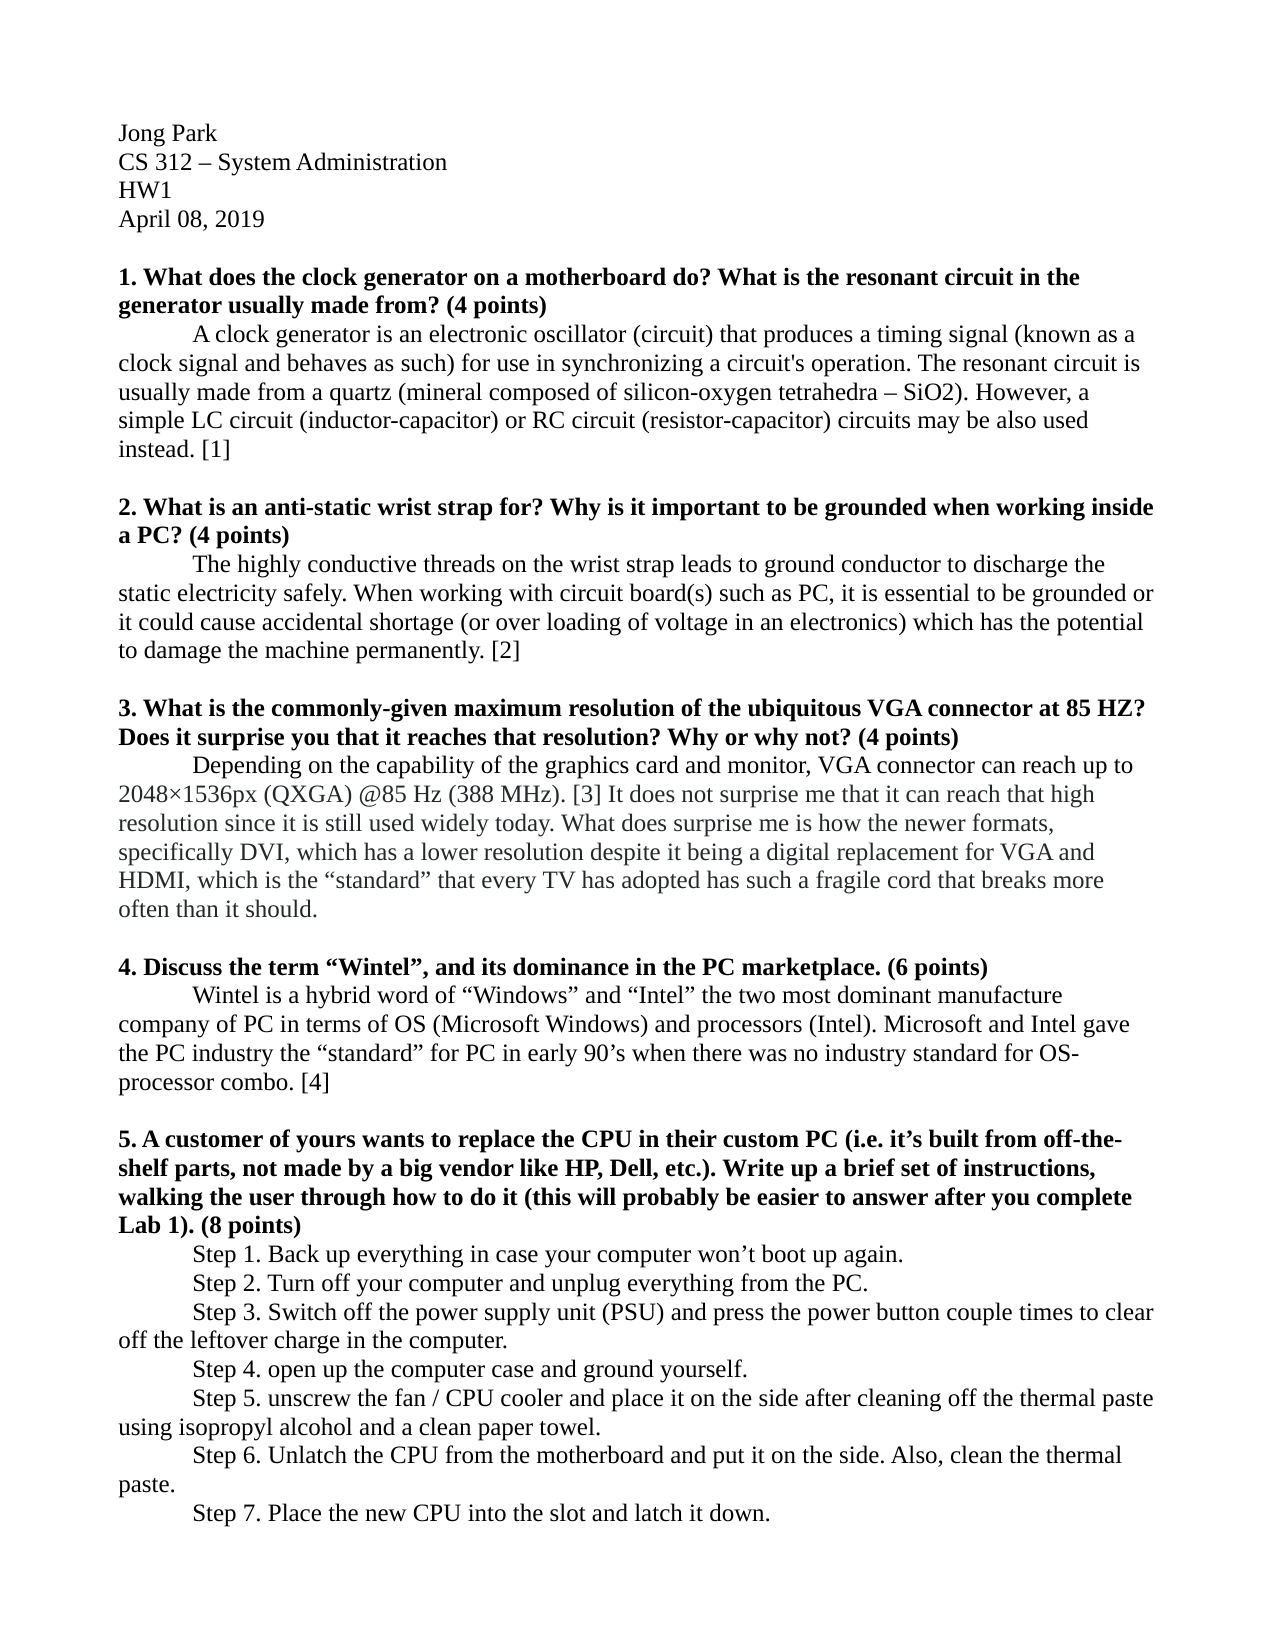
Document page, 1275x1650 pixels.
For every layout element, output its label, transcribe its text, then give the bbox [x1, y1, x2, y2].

text 2. What is an anti-static wrist strap for? Why is it important to be grounded when working inside a PC? (4 points) [118, 492, 1157, 549]
text Step 6. Unlatch the CPU from the motherboard and put it on the side. Also, clean the thermal paste. [118, 1441, 1157, 1498]
text Step 3. Switch off the power supply unit (PSU) and press the power button couple times to clear off the leftover charge in the computer. [118, 1297, 1157, 1354]
text Step 7. Place the new CPU into the slot and latch it down. [118, 1498, 1157, 1527]
text Wintel is a hybrid word of “Windows” and “Intel” the two most dominant manufacture company of PC in terms of OS (Microsoft Windows) and processors (Intel). Microsoft and Intel gave the PC industry the “standard” for PC in early 90’s when there was no industry standard for OS-processor combo. [4] [118, 981, 1157, 1096]
text HW1 [118, 176, 1157, 204]
text generator usually made from? (4 points) [118, 291, 1157, 319]
text 3. What is the commonly-given maximum resolution of the ubiquitous VGA connector at 85 HZ? [118, 693, 1157, 722]
text Step 2. Turn off your computer and unplug everything from the PC. [118, 1268, 1157, 1297]
text Step 1. Back up everything in case your computer won’t boot up again. [118, 1239, 1157, 1268]
text Depending on the capability of the graphics card and monitor, VGA connector can reach up to 2048×1536px (QXGA) @85 Hz (388 MHz). [3] It does not surprise me that it can reach that high resolution since it is still used widely today. What does surprise me is how the newer formats, specifically DVI, which has a lower resolution despite it being a digital replacement for VGA and HDMI, which is the “standard” that every TV has adopted has such a fragile cord that breaks more often than it should. [118, 751, 1157, 923]
text Does it surprise you that it reaches that resolution? Why or why not? (4 points) [118, 722, 1157, 751]
text A clock generator is an electronic oscillator (circuit) that produces a timing signal (known as a clock signal and behaves as such) for use in synchronizing a circuit's operation. The resonant circuit is usually made from a quartz (mineral composed of silicon-oxygen tetrahedra – SiO2). However, a simple LC circuit (inductor-capacitor) or RC circuit (resistor-capacitor) circuits may be also used instead. [1] [118, 319, 1157, 463]
text shelf parts, not made by a big vendor like HP, Dell, etc.). Write up a brief set of instructions, [118, 1153, 1157, 1182]
text April 08, 2019 [118, 204, 1157, 233]
text 1. What does the clock generator on a motherboard do? What is the resonant circuit in the [118, 262, 1157, 291]
text The highly conductive threads on the wrist strap leads to ground conductor to discharge the static electricity safely. When working with circuit board(s) such as PC, it is essential to be grounded or it could cause accidental shortage (or over loading of voltage in an electronics) which has the potential to damage the machine permanently. [2] [118, 549, 1157, 664]
text walking the user through how to do it (this will probably be easier to answer after you complete [118, 1182, 1157, 1211]
text Step 4. open up the computer case and ground yourself. [118, 1354, 1157, 1383]
text Step 5. unscrew the fan / CPU cooler and place it on the side after cleaning off the thermal paste using isopropyl alcohol and a clean paper towel. [118, 1383, 1157, 1441]
text Lab 1). (8 points) [118, 1211, 1157, 1239]
text CS 312 – System Administration [118, 147, 1157, 176]
text 4. Discuss the term “Wintel”, and its dominance in the PC marketplace. (6 points) [118, 952, 1157, 981]
text Jong Park [118, 118, 1157, 147]
text 5. A customer of yours wants to replace the CPU in their custom PC (i.e. it’s built from off-the- [118, 1124, 1157, 1153]
